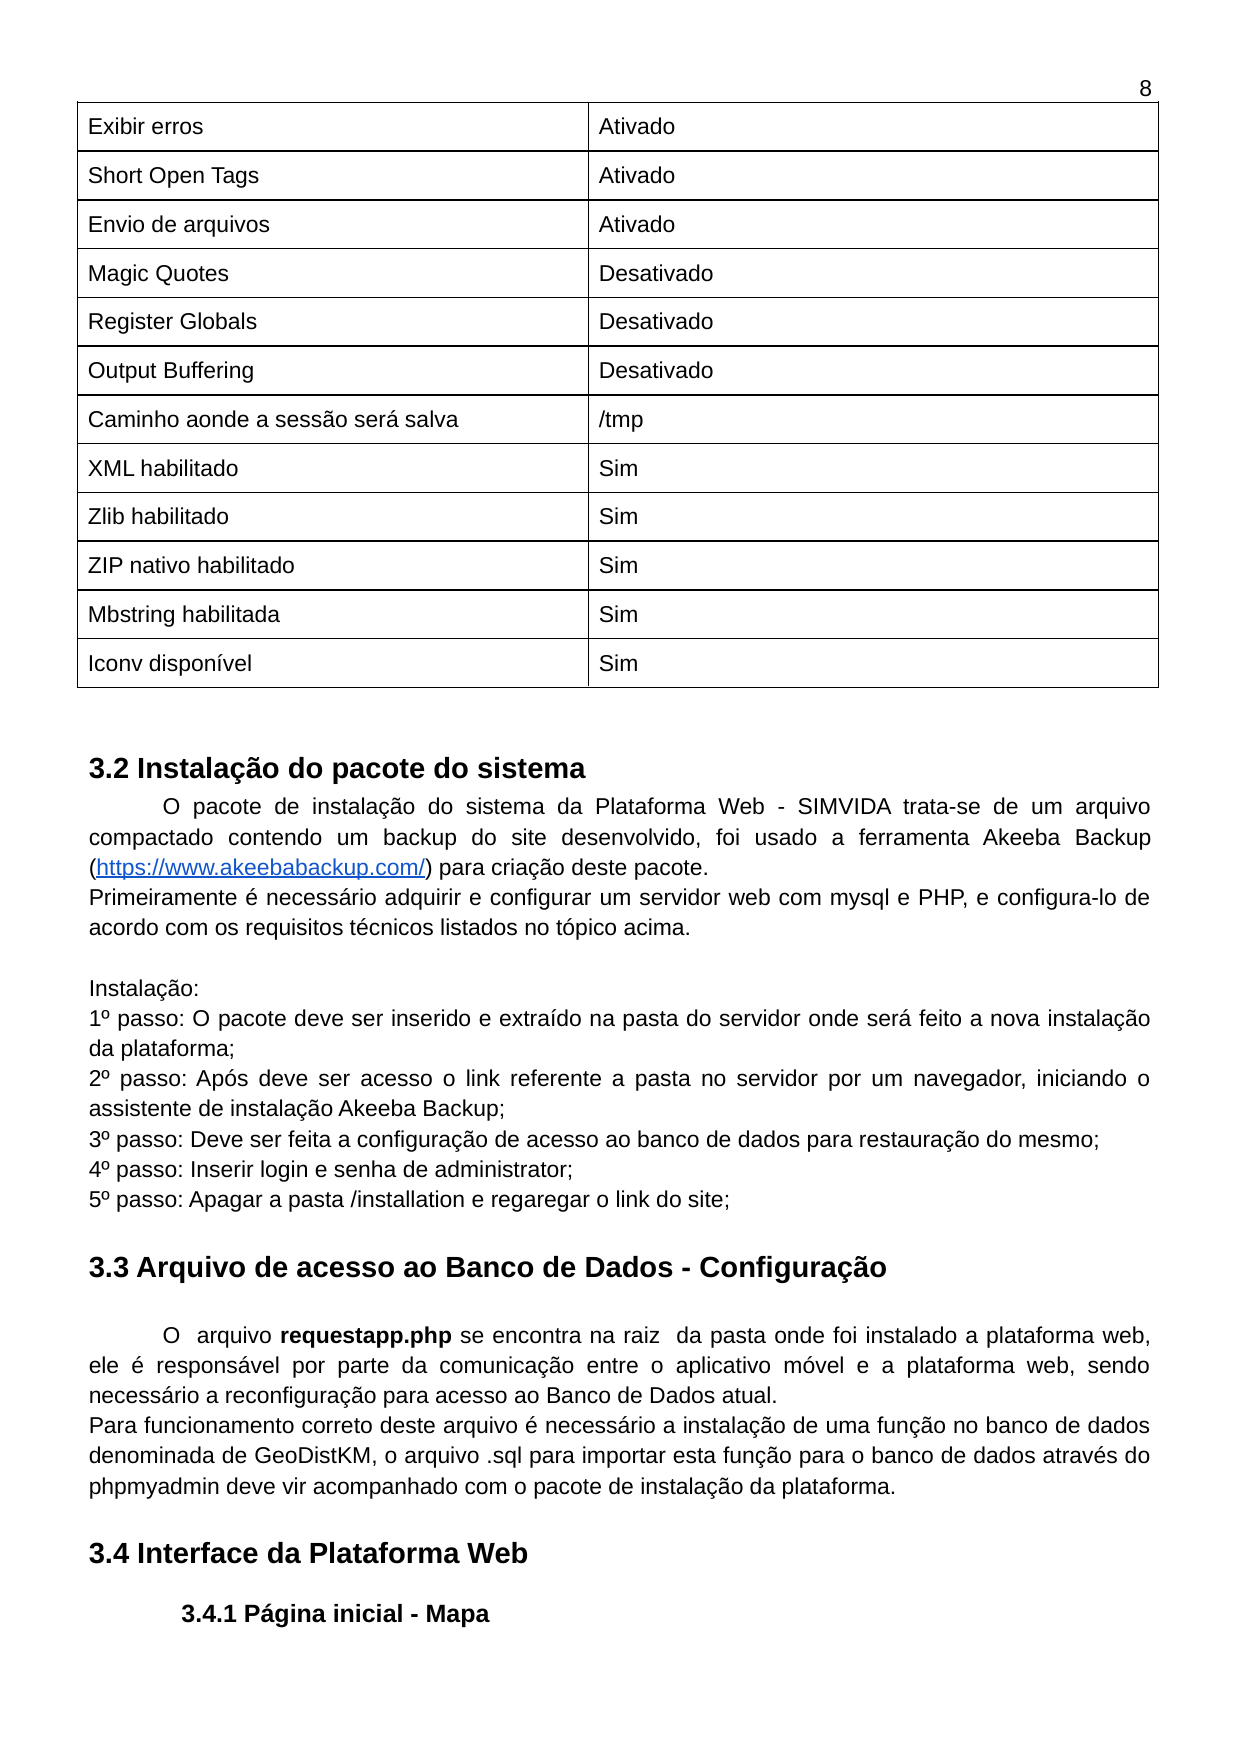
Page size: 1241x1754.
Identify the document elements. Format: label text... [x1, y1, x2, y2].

table_cell Sim [589, 493, 1158, 540]
text O arquivo requestapp.php se encontra na raiz da pasta onde foi instalado a plataforma web, ele é responsável por parte da comunicação entre o aplicativo móvel e a plataforma web, sendo necessário a reconfiguração para acesso ao Banco de Dados atual. [88, 1322, 1152, 1408]
text Para funcionamento correto deste arquivo é necessário a instalação de uma função no banco de dados denominada de GeoDistKM, o arquivo .sql para importar esta função para o banco de dados através do phpmyadmin deve vir acompanhado com o pacote de instalação da plataforma. [88, 1412, 1152, 1499]
table_cell Iconv disponível [78, 639, 588, 686]
subtitle 3.3 Arquivo de acesso ao Banco de Dados - Configuração [88, 1249, 1152, 1283]
table_cell Sim [589, 591, 1158, 638]
text 1º passo: O pacote deve ser inserido e extraído na pasta do servidor onde será feito a nova instalação da plataforma; [88, 1005, 1152, 1061]
table_cell Ativado [589, 103, 1158, 150]
text 2º passo: Após deve ser acesso o link referente a pasta no servidor por um navegador, iniciando o assistente de instalação Akeeba Backup; [88, 1065, 1152, 1122]
table_cell Sim [589, 444, 1158, 491]
table_cell Envio de arquivos [78, 201, 588, 248]
text O pacote de instalação do sistema da Plataforma Web - SIMVIDA trata-se de um arquivo compactado contendo um backup do site desenvolvido, foi usado a ferramenta Akeeba Backup (https://www.akeebabackup.com/) para criação deste pacote. [88, 793, 1152, 880]
text 5º passo: Apagar a pasta /installation e regaregar o link do site; [88, 1186, 1152, 1212]
text 4º passo: Inserir login e senha de administrator; [88, 1156, 1152, 1182]
table_cell Ativado [589, 201, 1158, 248]
table_cell Desativado [589, 249, 1158, 296]
subtitle 3.4.1 Página inicial - Mapa [133, 1599, 1152, 1628]
table_cell Register Globals [78, 298, 588, 345]
text 3º passo: Deve ser feita a configuração de acesso ao banco de dados para restauração do mesmo; [88, 1126, 1152, 1152]
text Primeiramente é necessário adquirir e configurar um servidor web com mysql e PHP, e configura-lo de acordo com os requisitos técnicos listados no tópico acima. [88, 884, 1152, 941]
text Instalação: [88, 974, 1152, 1001]
table_cell Sim [589, 639, 1158, 686]
table_cell Desativado [589, 298, 1158, 345]
subtitle 3.4 Interface da Plataforma Web [88, 1536, 1152, 1570]
table_cell Mbstring habilitada [78, 591, 588, 638]
table_cell /tmp [589, 396, 1158, 443]
table_cell XML habilitado [78, 444, 588, 491]
table_cell Short Open Tags [78, 152, 588, 199]
table_cell Ativado [589, 152, 1158, 199]
table_cell ZIP nativo habilitado [78, 542, 588, 589]
table_cell Magic Quotes [78, 249, 588, 296]
table_cell Sim [589, 542, 1158, 589]
table_cell Exibir erros [78, 103, 588, 150]
table_cell Desativado [589, 347, 1158, 394]
table_cell Caminho aonde a sessão será salva [78, 396, 588, 443]
table_cell Output Buffering [78, 347, 588, 394]
table_cell Zlib habilitado [78, 493, 588, 540]
subtitle 3.2 Instalação do pacote do sistema [88, 751, 1152, 785]
